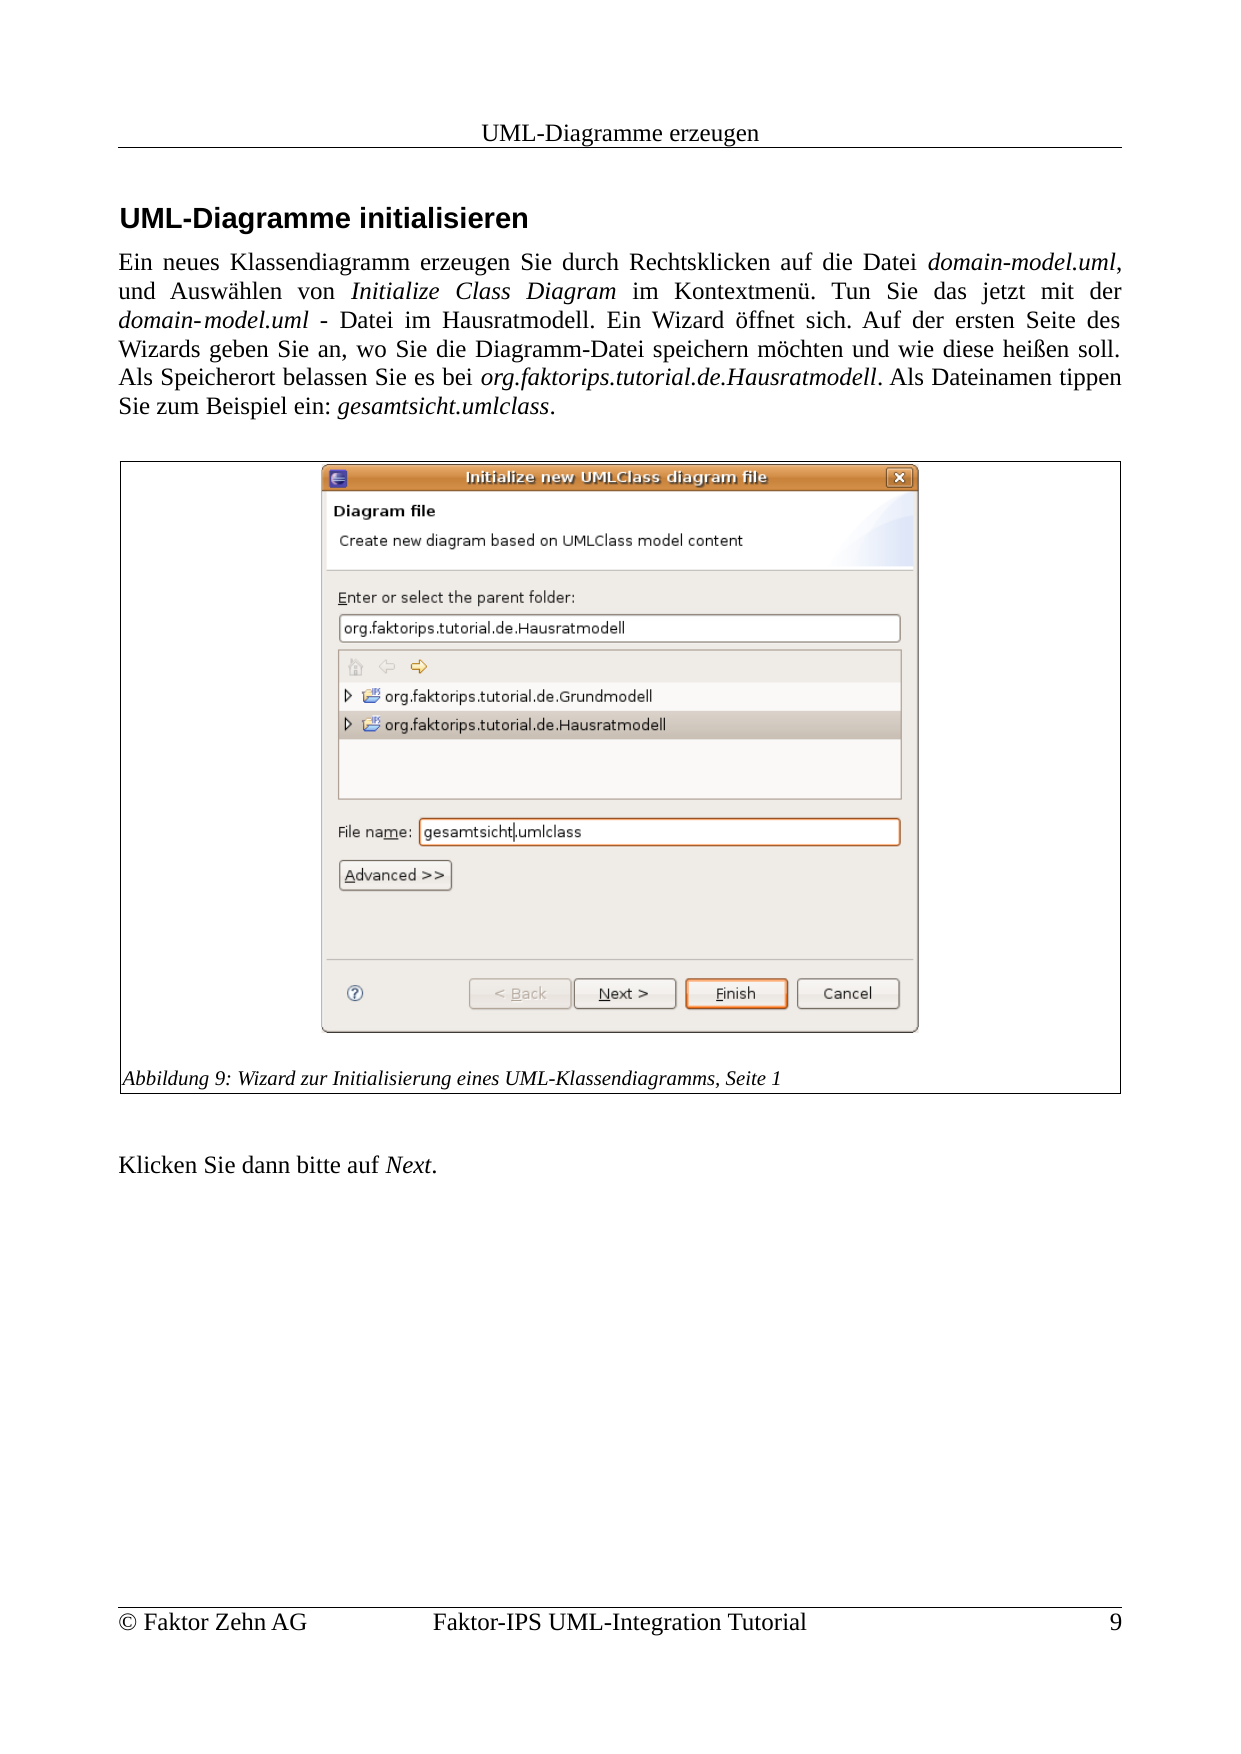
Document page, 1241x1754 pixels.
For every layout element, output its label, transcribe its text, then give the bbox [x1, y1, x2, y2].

subtitle UML-Diagramme initialisieren [118, 201, 1122, 235]
text Abbildung 9: Wizard zur Initialisierung eines UML-Klassendiagramms, Seite 1 [122, 1066, 1117, 1089]
text Ein neues Klassendiagramm erzeugen Sie durch Rechtsklicken auf die Datei domain-model.uml, und Auswählen von Initialize Class Diagram im Kontextmenü. Tun Sie das jetzt mit der domain‑model.uml - Datei im Hausratmodell. Ein Wizard öffnet sich. Auf der ersten Seite des Wizards geben Sie an, wo Sie die Diagramm-Datei speichern möchten und wie diese heißen soll. Als Speicherort belassen Sie es bei org.faktorips.tutorial.de.Hausratmodell. Als Dateinamen tippen Sie zum Beispiel ein: gesamtsicht.umlclass. [118, 247, 1122, 420]
text Klicken Sie dann bitte auf Next. [118, 1150, 1122, 1179]
picture [321, 464, 919, 1033]
